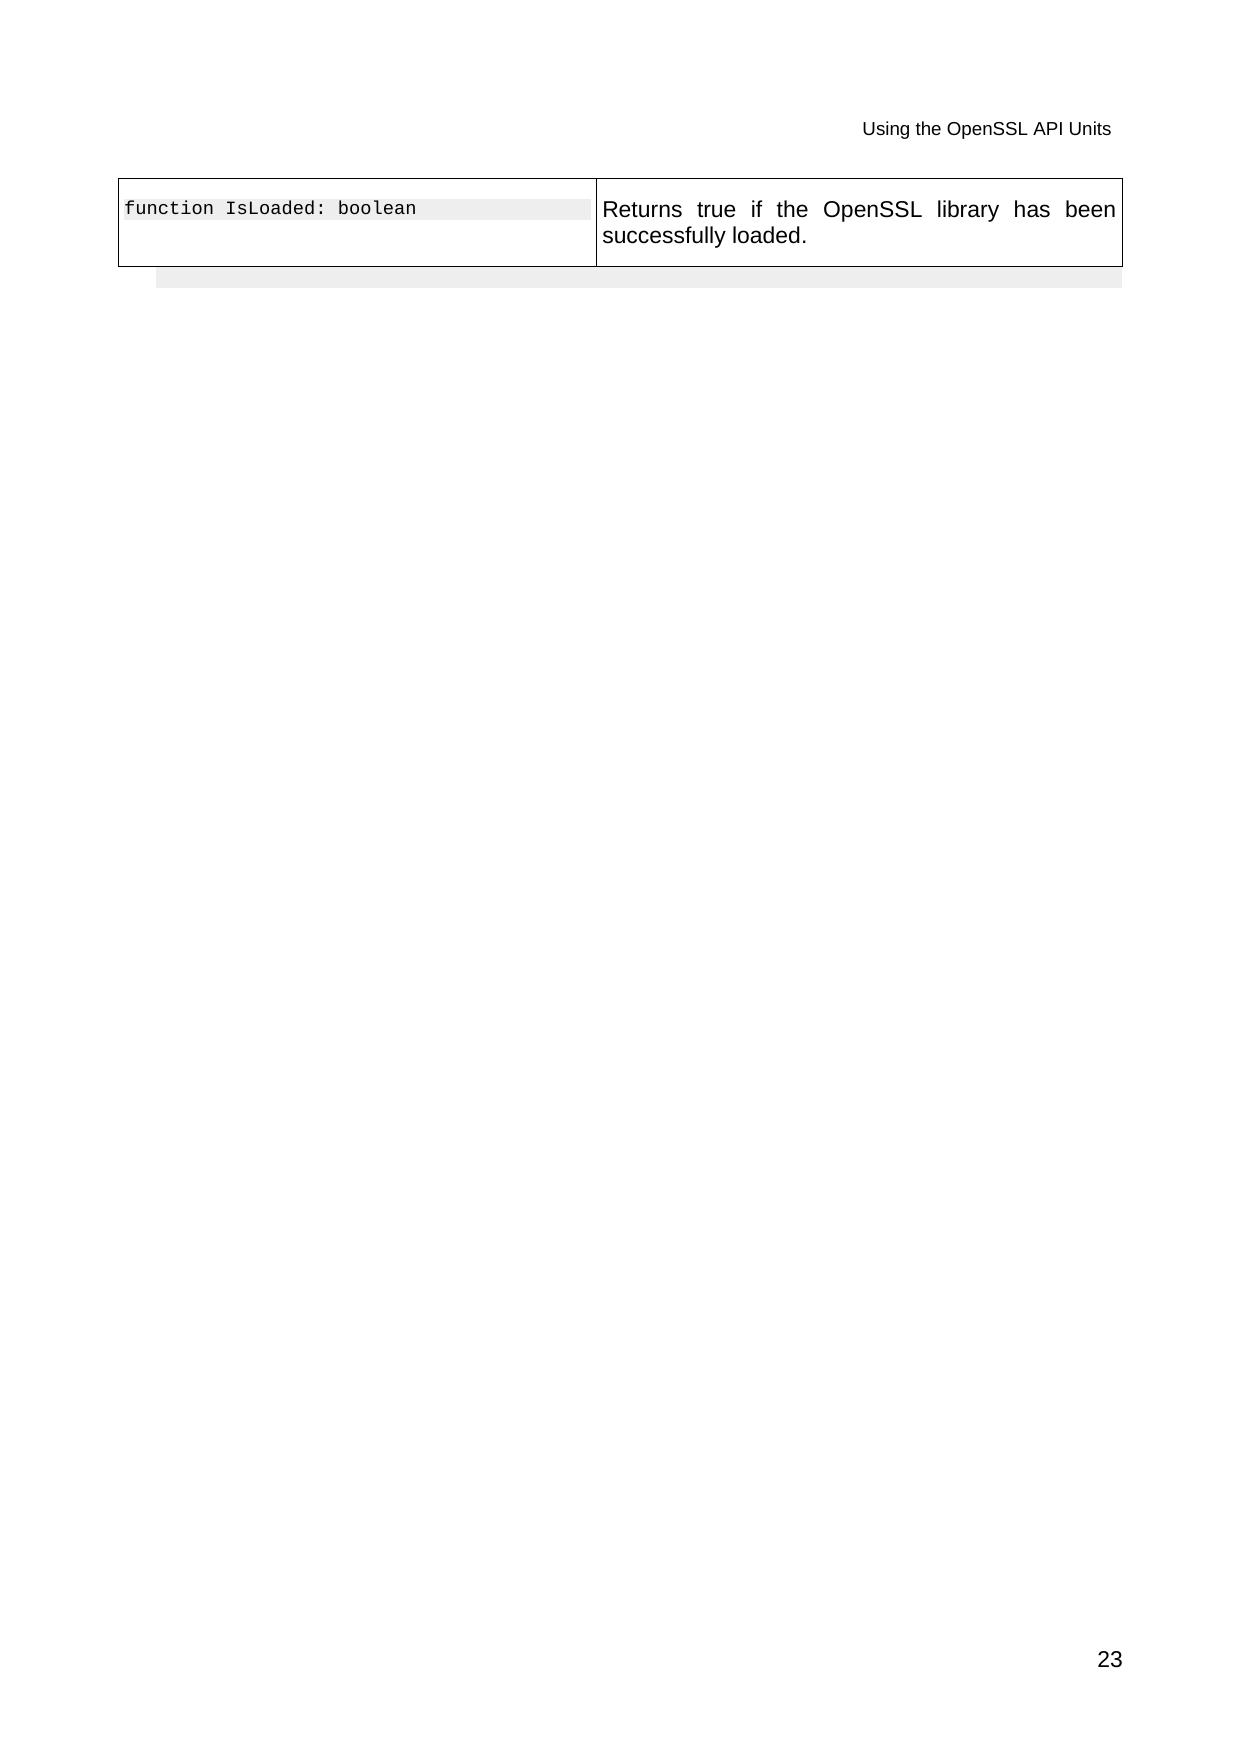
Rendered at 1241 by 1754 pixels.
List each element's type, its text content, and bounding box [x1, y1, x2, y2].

table_cell function IsLoaded: boolean [119, 179, 596, 266]
table_cell Returns true if the OpenSSL library has been successfully loaded. [597, 179, 1122, 266]
